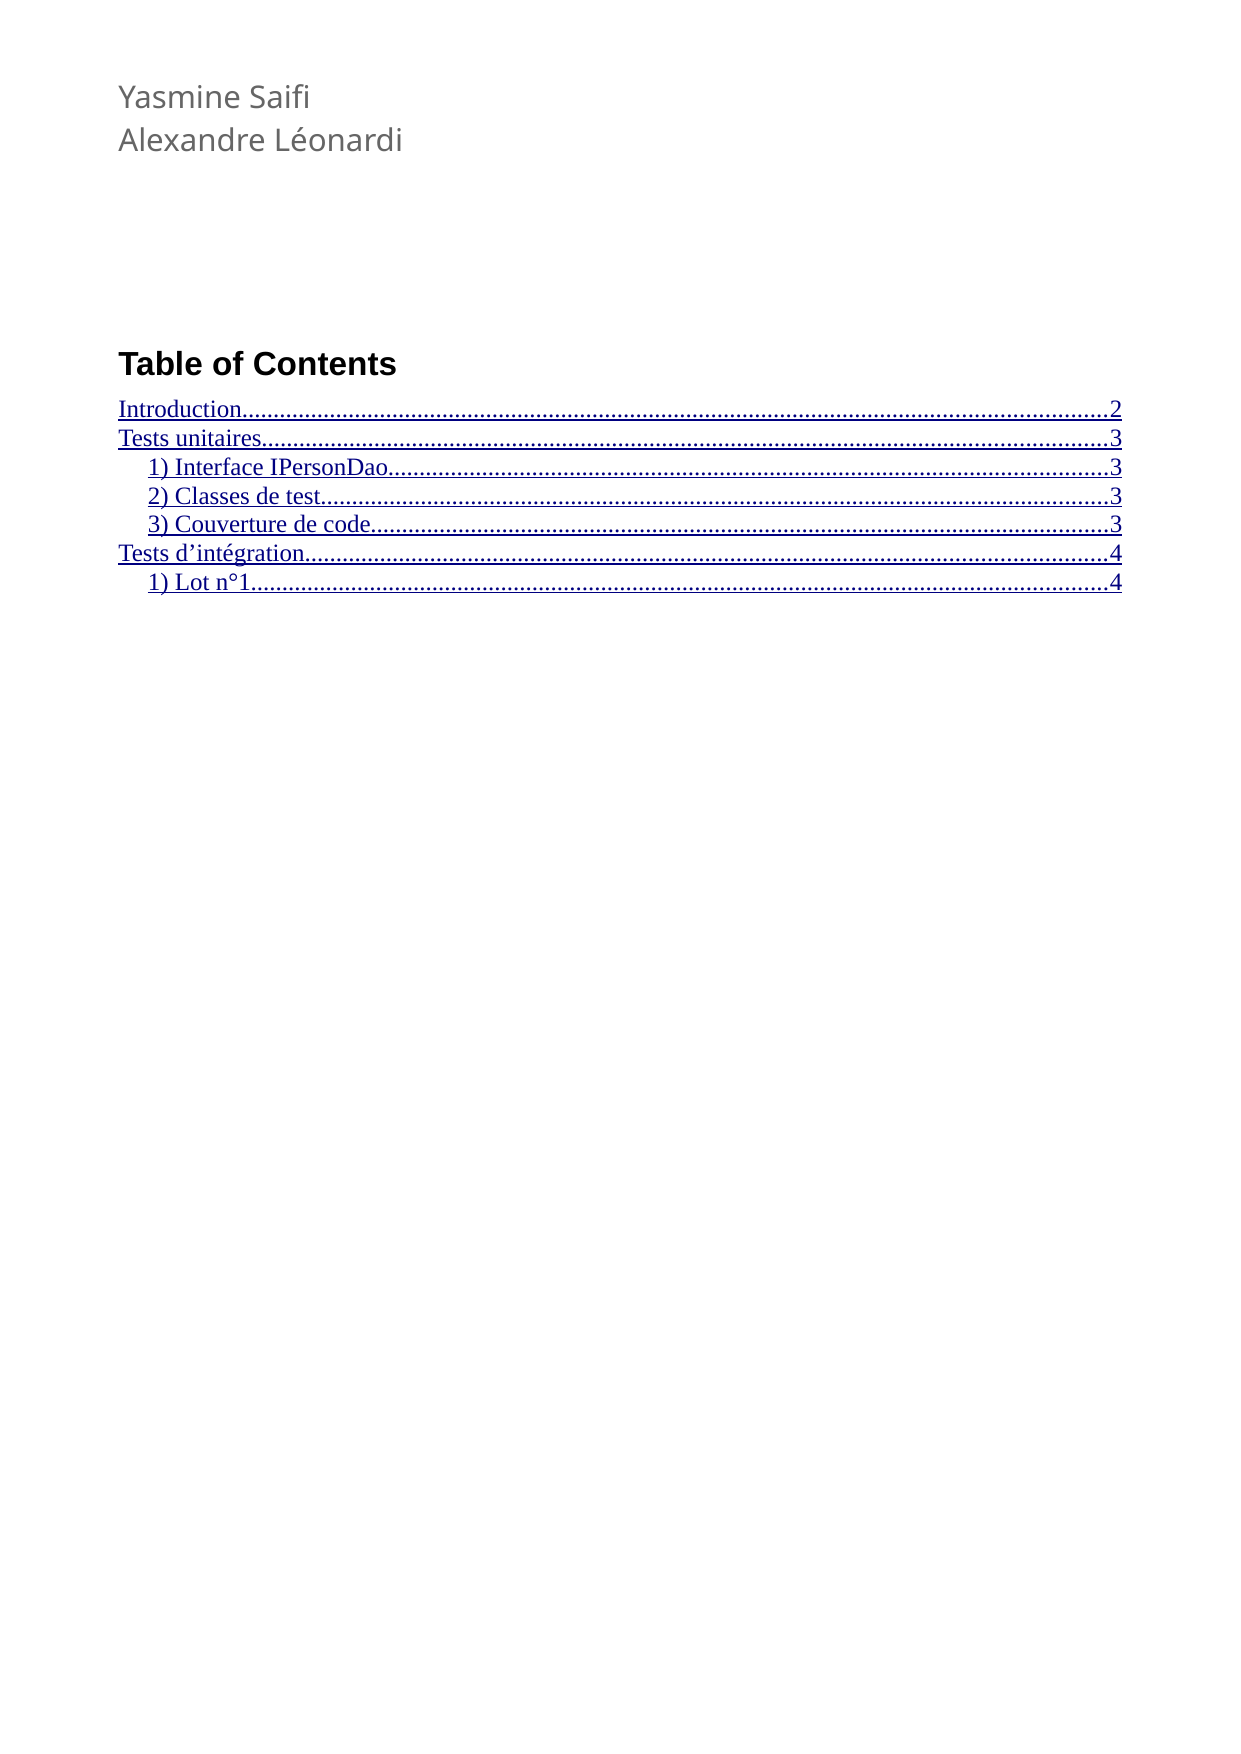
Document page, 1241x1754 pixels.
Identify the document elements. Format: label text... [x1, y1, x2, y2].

text Tests d’intégration 4 [118, 538, 1122, 563]
text 3) Couverture de code 3 [148, 509, 1122, 534]
text 2) Classes de test 3 [148, 481, 1122, 506]
text Introduction 2 [118, 394, 1122, 419]
text 1) Lot n°1 4 [148, 567, 1122, 592]
text Tests unitaires 3 [118, 423, 1122, 448]
text 1) Interface IPersonDao 3 [148, 452, 1122, 477]
subtitle Table of Contents [118, 344, 1122, 382]
